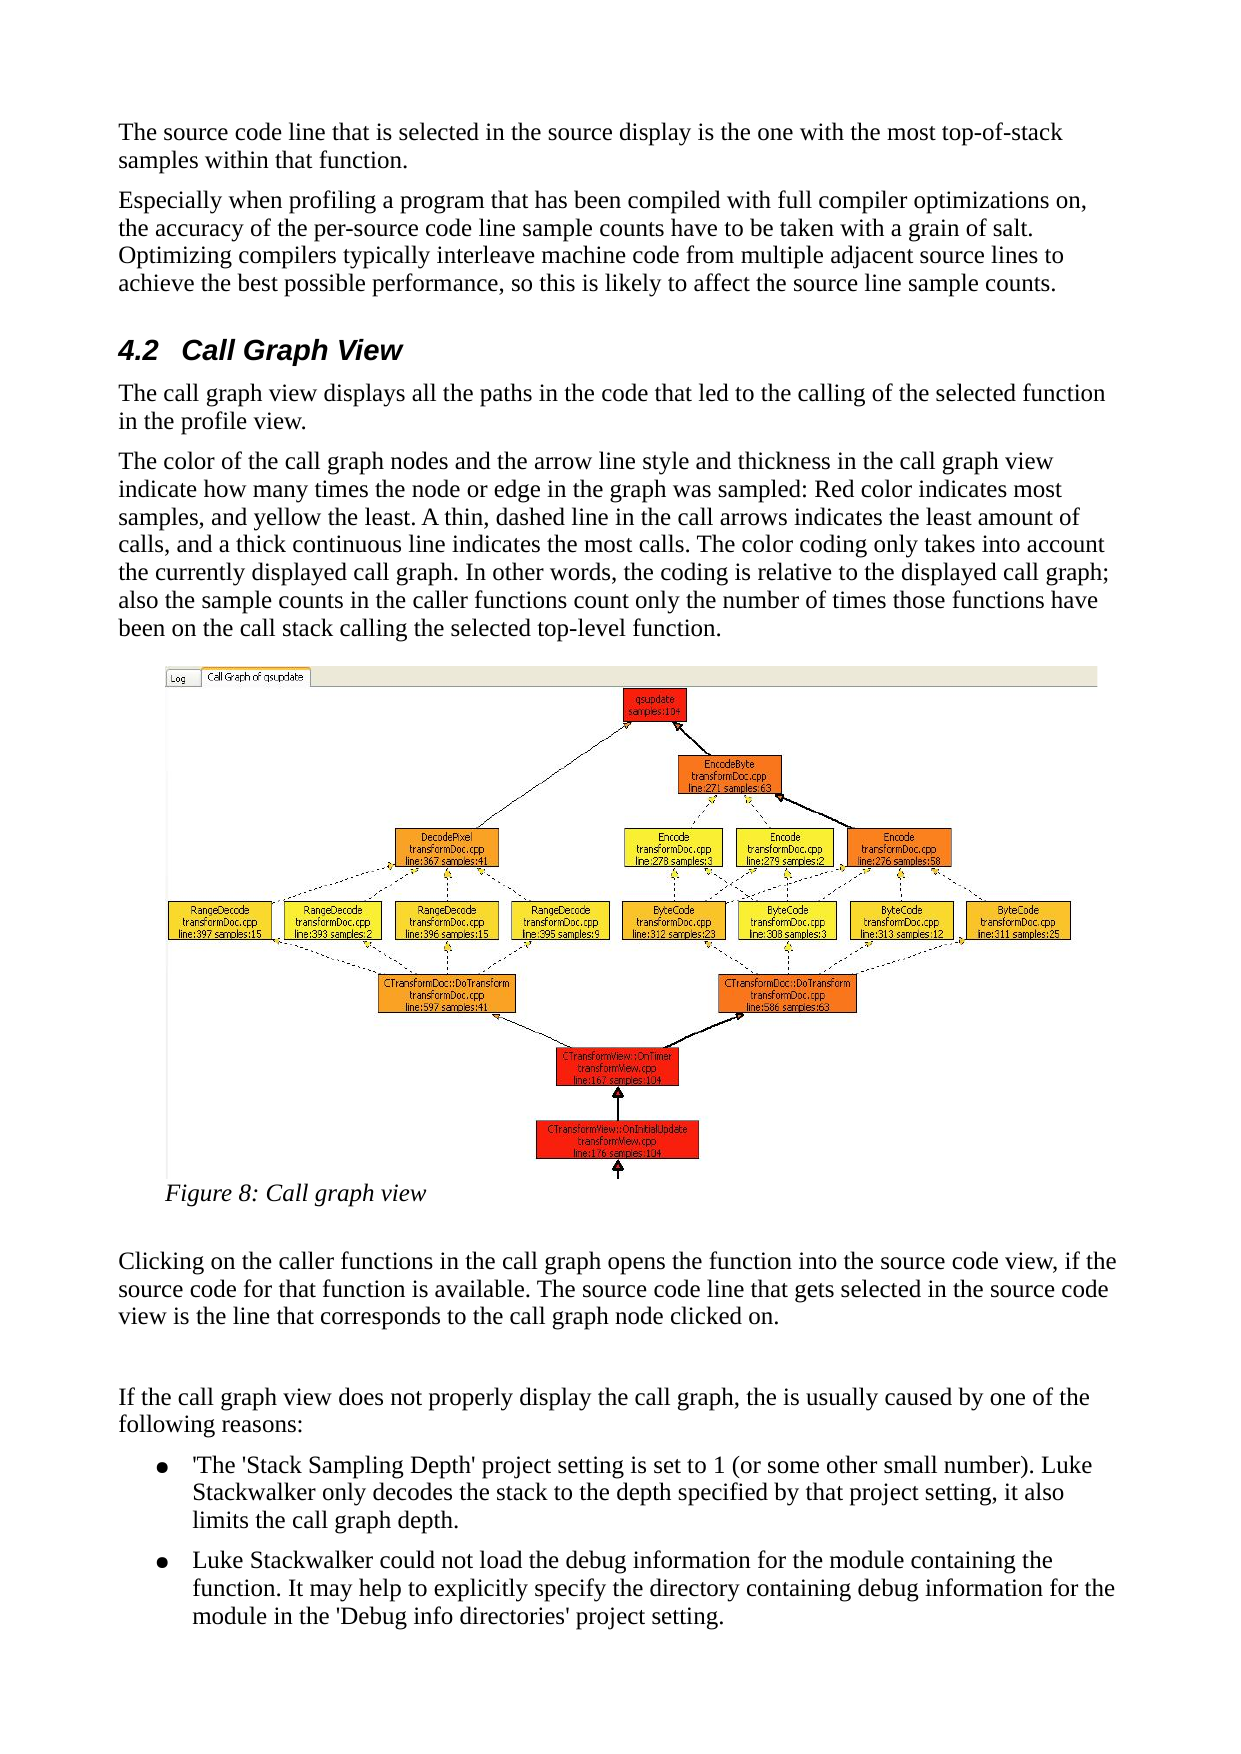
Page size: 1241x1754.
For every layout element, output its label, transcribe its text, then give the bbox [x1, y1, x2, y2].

picture [165, 666, 1098, 1179]
list Luke Stackwalker could not load the debug information for the module containing the function. It may help to explicitly specify the directory containing debug information for the module in the 'Debug info directories' project setting. [154, 1546, 1122, 1629]
list 'The 'Stack Sampling Depth' project setting is set to 1 (or some other small number). Luke Stackwalker only decodes the stack to the depth specified by that project setting, it also limits the call graph depth. [154, 1451, 1122, 1534]
text The call graph view displays all the paths in the code that led to the calling of the selected function in the profile view. [118, 379, 1122, 435]
subtitle Call Graph View [118, 334, 1122, 367]
text If the call graph view does not properly display the call graph, the is usually caused by one of the following reasons: [118, 1383, 1122, 1438]
text The source code line that is selected in the source display is the one with the most top-of-stack samples within that function. [118, 118, 1122, 173]
text Figure 8: Call graph view [165, 1179, 1097, 1207]
text Clicking on the caller functions in the call graph opens the function into the source code view, if the source code for that function is available. The source code line that gets selected in the source code view is the line that corresponds to the call graph node clicked on. [118, 1247, 1122, 1330]
text Especially when profiling a program that has been compiled with full compiler optimizations on, the accuracy of the per-source code line sample counts have to be taken with a grain of salt. Optimizing compilers typically interleave machine code from multiple adjacent source lines to achieve the best possible performance, so this is likely to affect the source line sample counts. [118, 186, 1122, 297]
text The color of the call graph nodes and the arrow line style and thickness in the call graph view indicate how many times the node or edge in the graph was sampled: Red color indicates most samples, and yellow the least. A thin, dashed line in the call arrows indicates the least amount of calls, and a thick continuous line indicates the most calls. The color coding only takes into account the currently displayed call graph. In other words, the coding is relative to the displayed call graph; also the sample counts in the caller functions count only the number of times those functions have been on the call stack calling the selected top-level function. [118, 447, 1122, 641]
